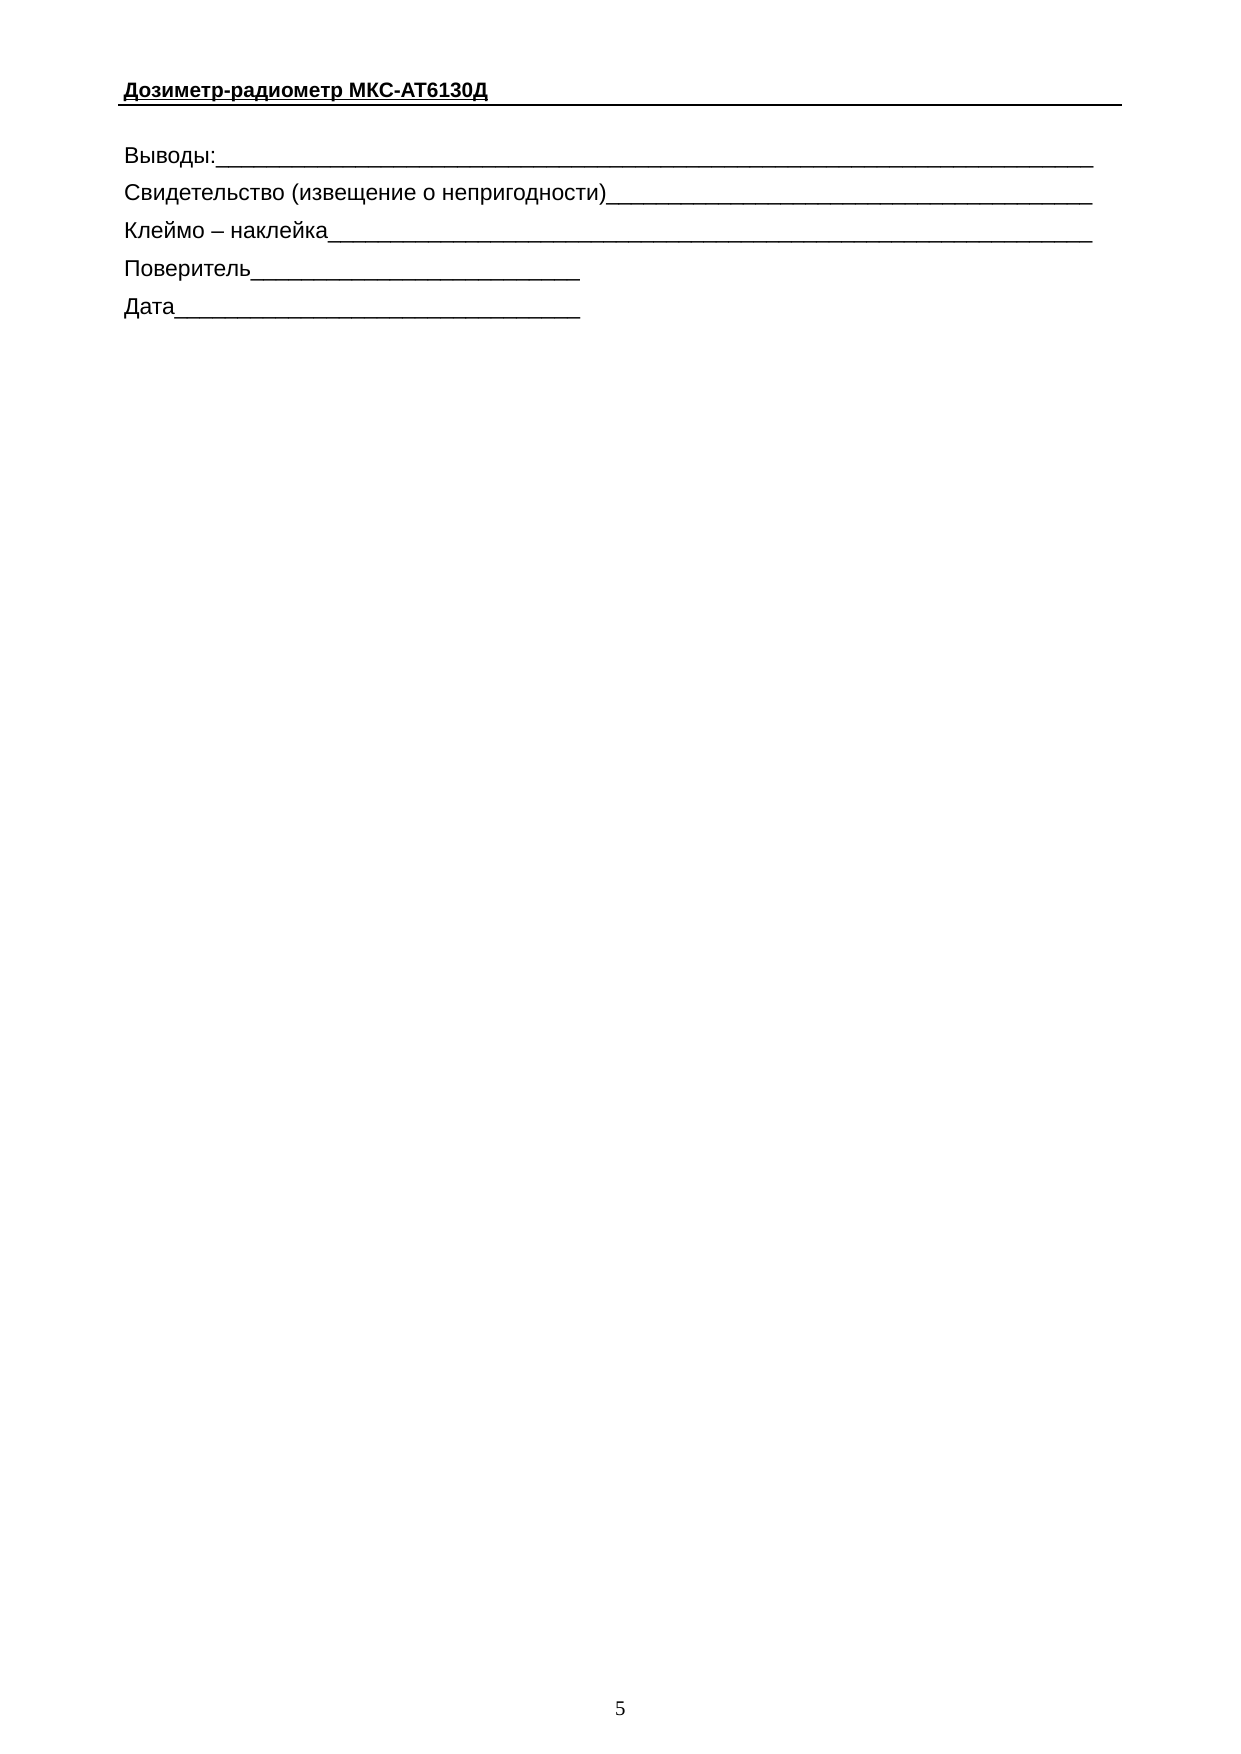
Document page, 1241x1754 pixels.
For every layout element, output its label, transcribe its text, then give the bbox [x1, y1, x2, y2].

table_cell Дата [118, 287, 1122, 325]
table_cell Свидетельство (извещение о непригодности) [118, 174, 1122, 211]
table_cell Поверитель [118, 249, 1122, 287]
table_header Выводы: [118, 136, 1122, 174]
table_cell Клеймо – наклейка [118, 211, 1122, 249]
